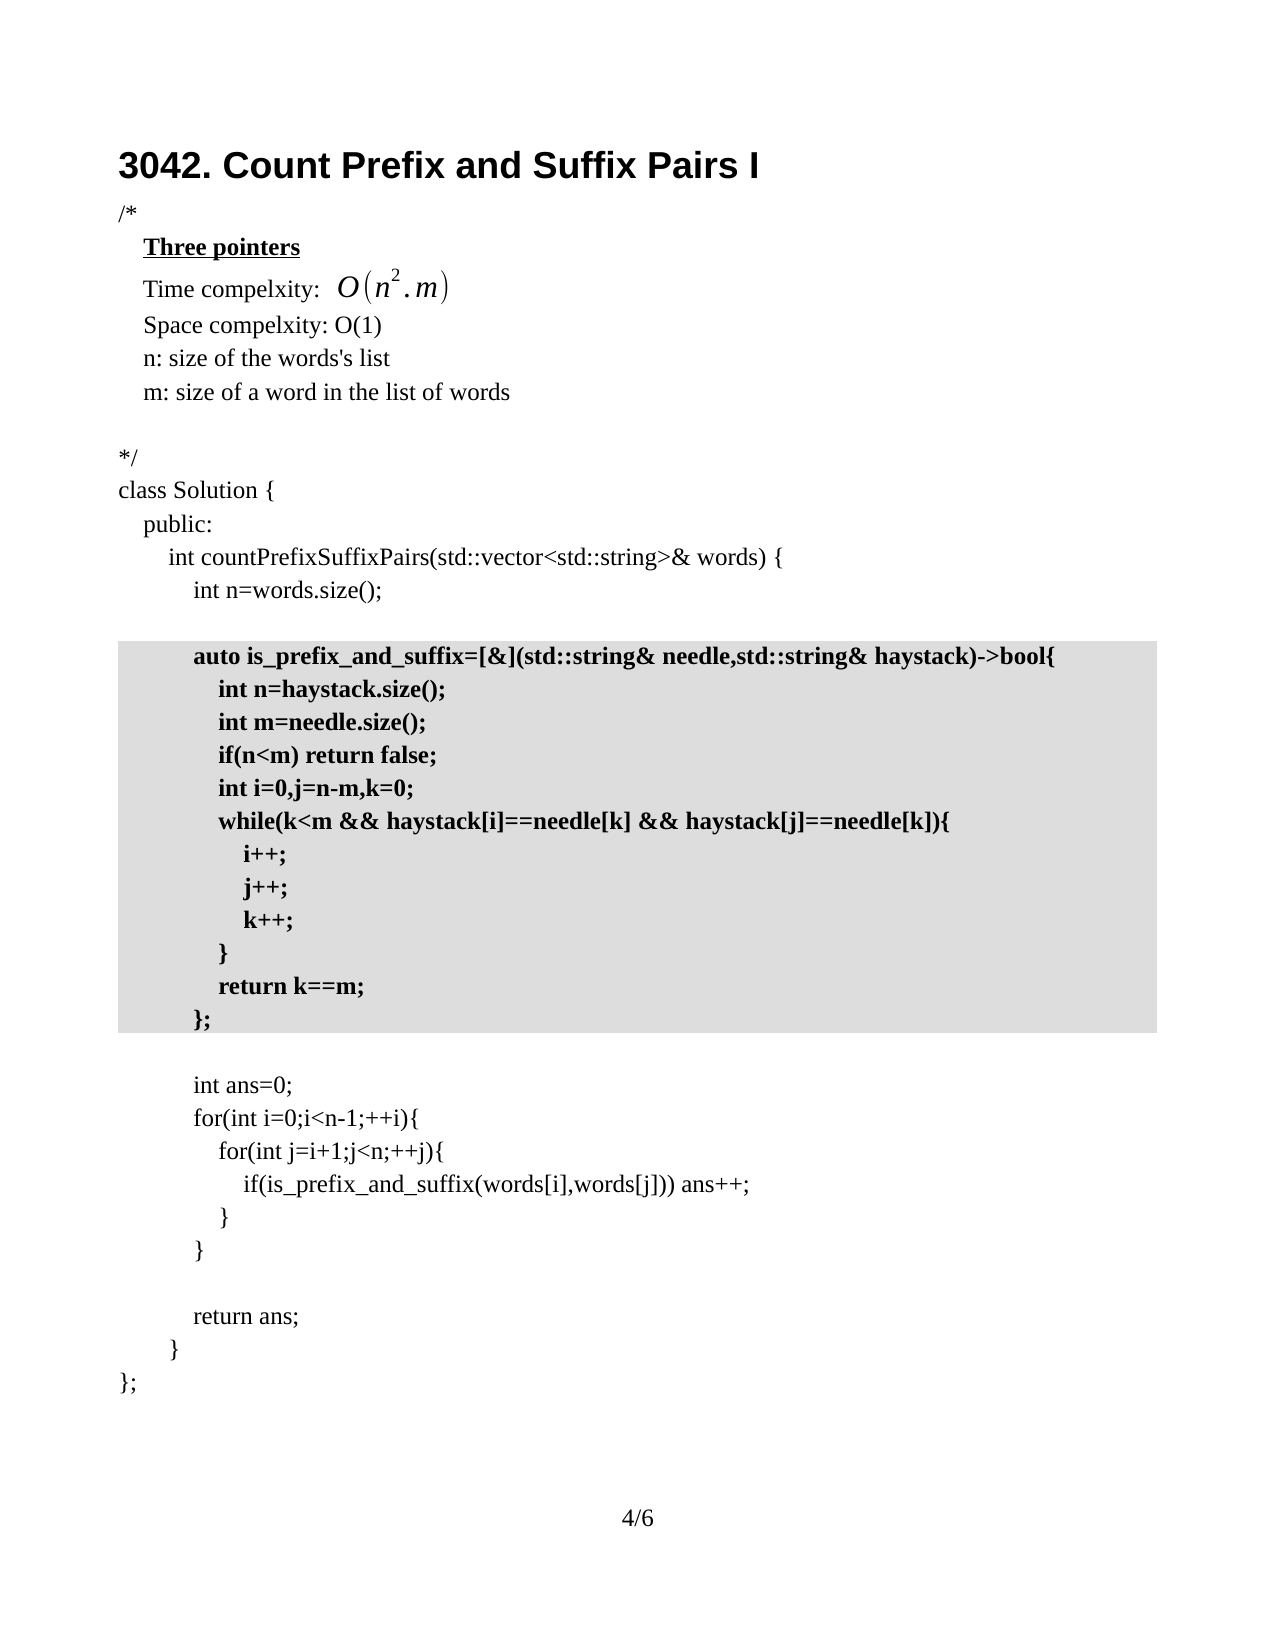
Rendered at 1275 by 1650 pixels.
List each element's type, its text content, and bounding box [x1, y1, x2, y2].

text n: size of the words's list [118, 343, 1157, 372]
text i++; [118, 839, 1157, 868]
text return k==m; [118, 971, 1157, 1000]
text } [118, 1202, 1157, 1231]
text int m=needle.size(); [118, 707, 1157, 736]
text int countPrefixSuffixPairs(std::vector<std::string>& words) { [118, 542, 1157, 570]
text auto is_prefix_and_suffix=[&](std::string& needle,std::string& haystack)->bool{ [118, 641, 1157, 669]
text for(int j=i+1;j<n;++j){ [118, 1136, 1157, 1165]
text int n=haystack.size(); [118, 674, 1157, 702]
text j++; [118, 872, 1157, 901]
text public: [118, 509, 1157, 537]
text if(is_prefix_and_suffix(words[i],words[j])) ans++; [118, 1169, 1157, 1198]
text Time compelxity: [118, 265, 1157, 306]
text }; [118, 1004, 1157, 1033]
text int ans=0; [118, 1070, 1157, 1099]
text } [118, 1235, 1157, 1264]
text m: size of a word in the list of words [118, 377, 1157, 405]
subtitle 3042. Count Prefix and Suffix Pairs I [118, 143, 1157, 186]
text /* [118, 199, 1157, 227]
text if(n<m) return false; [118, 740, 1157, 768]
text } [118, 938, 1157, 967]
text for(int i=0;i<n-1;++i){ [118, 1103, 1157, 1132]
text Space compelxity: O(1) [118, 311, 1157, 339]
text }; [118, 1367, 1157, 1396]
text class Solution { [118, 476, 1157, 504]
text int i=0,j=n-m,k=0; [118, 773, 1157, 802]
text Three pointers [118, 232, 1157, 261]
text */ [118, 443, 1157, 471]
text while(k<m && haystack[i]==needle[k] && haystack[j]==needle[k]){ [118, 806, 1157, 834]
text int n=words.size(); [118, 575, 1157, 603]
text k++; [118, 905, 1157, 934]
text return ans; [118, 1301, 1157, 1330]
text } [118, 1334, 1157, 1363]
